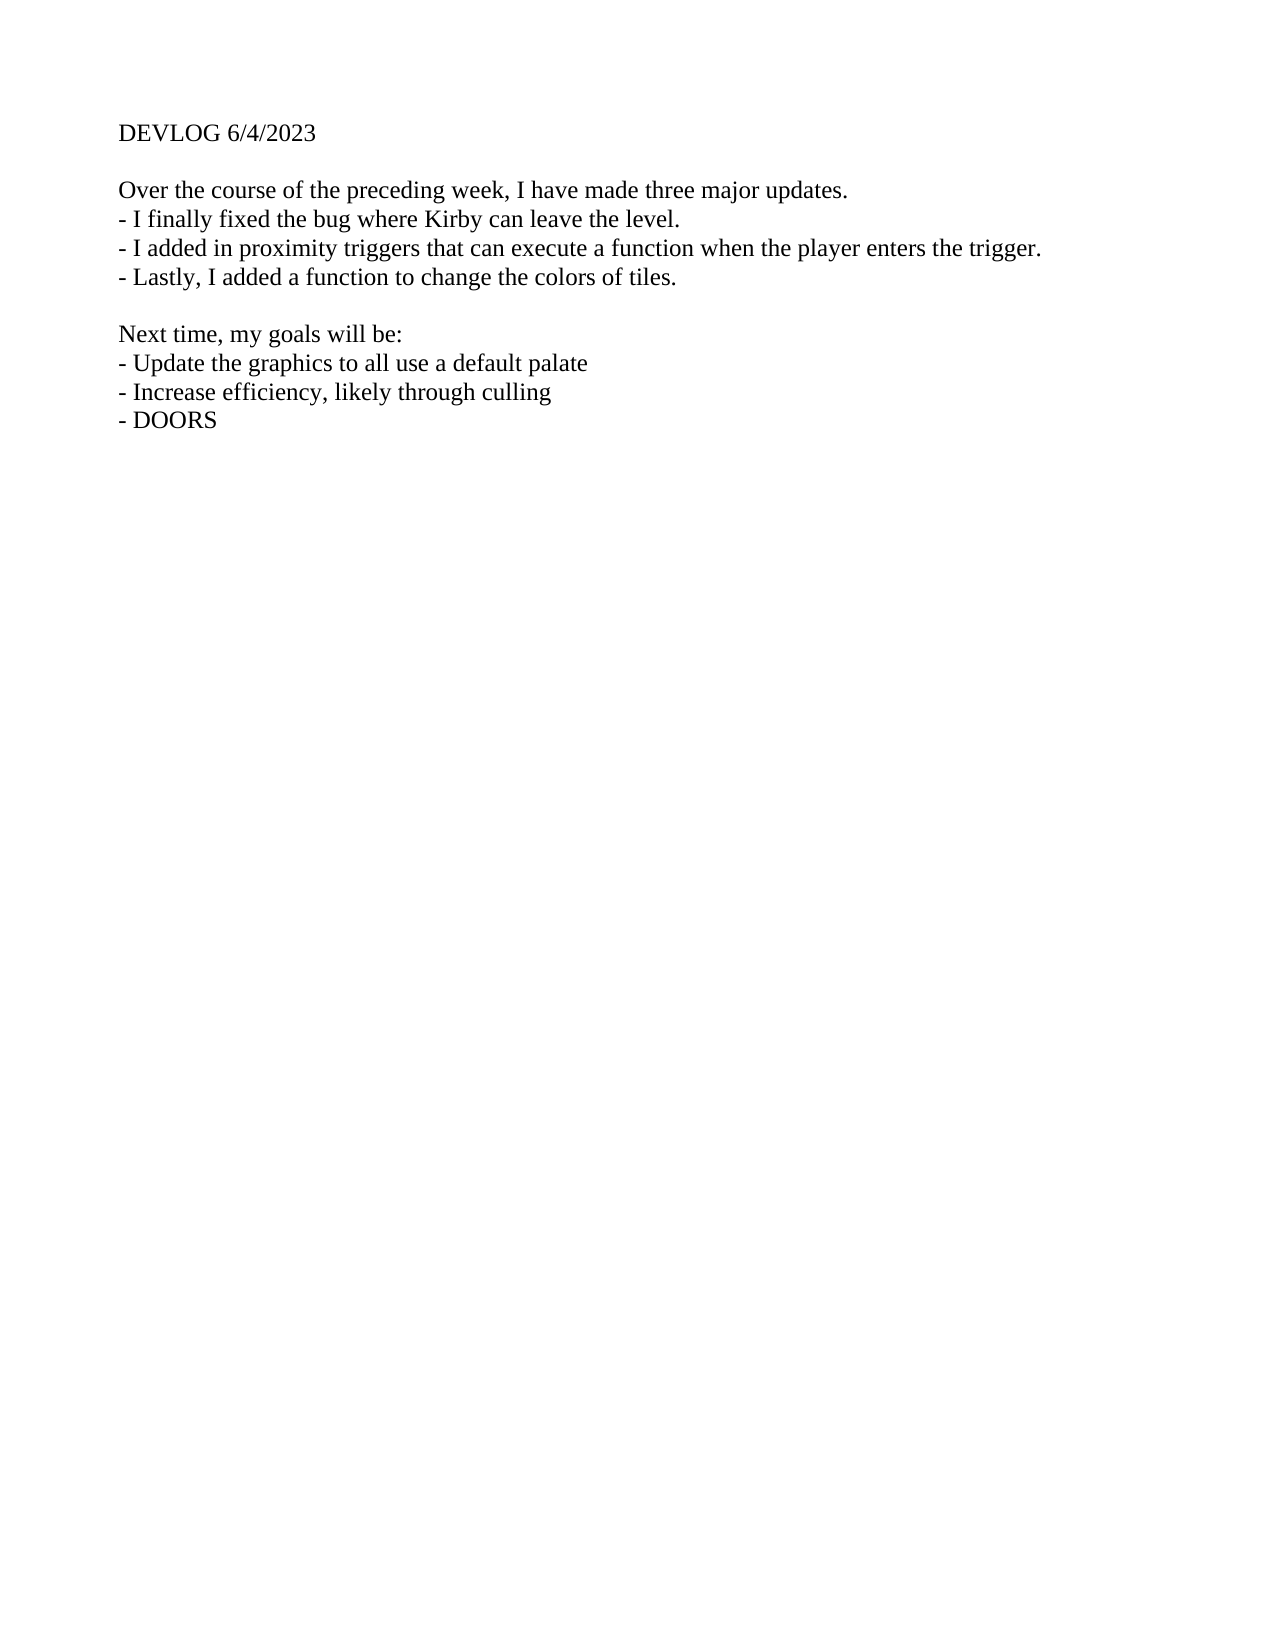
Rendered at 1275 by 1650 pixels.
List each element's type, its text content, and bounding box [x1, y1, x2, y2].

text - I added in proximity triggers that can execute a function when the player enters the trigger. [118, 233, 1157, 262]
text - Update the graphics to all use a default palate [118, 348, 1157, 377]
text - Lastly, I added a function to change the colors of tiles. [118, 262, 1157, 291]
text - Increase efficiency, likely through culling [118, 377, 1157, 406]
text Next time, my goals will be: [118, 319, 1157, 348]
text Over the course of the preceding week, I have made three major updates. [118, 176, 1157, 204]
text - I finally fixed the bug where Kirby can leave the level. [118, 204, 1157, 233]
text DEVLOG 6/4/2023 [118, 118, 1157, 147]
text - DOORS [118, 406, 1157, 434]
